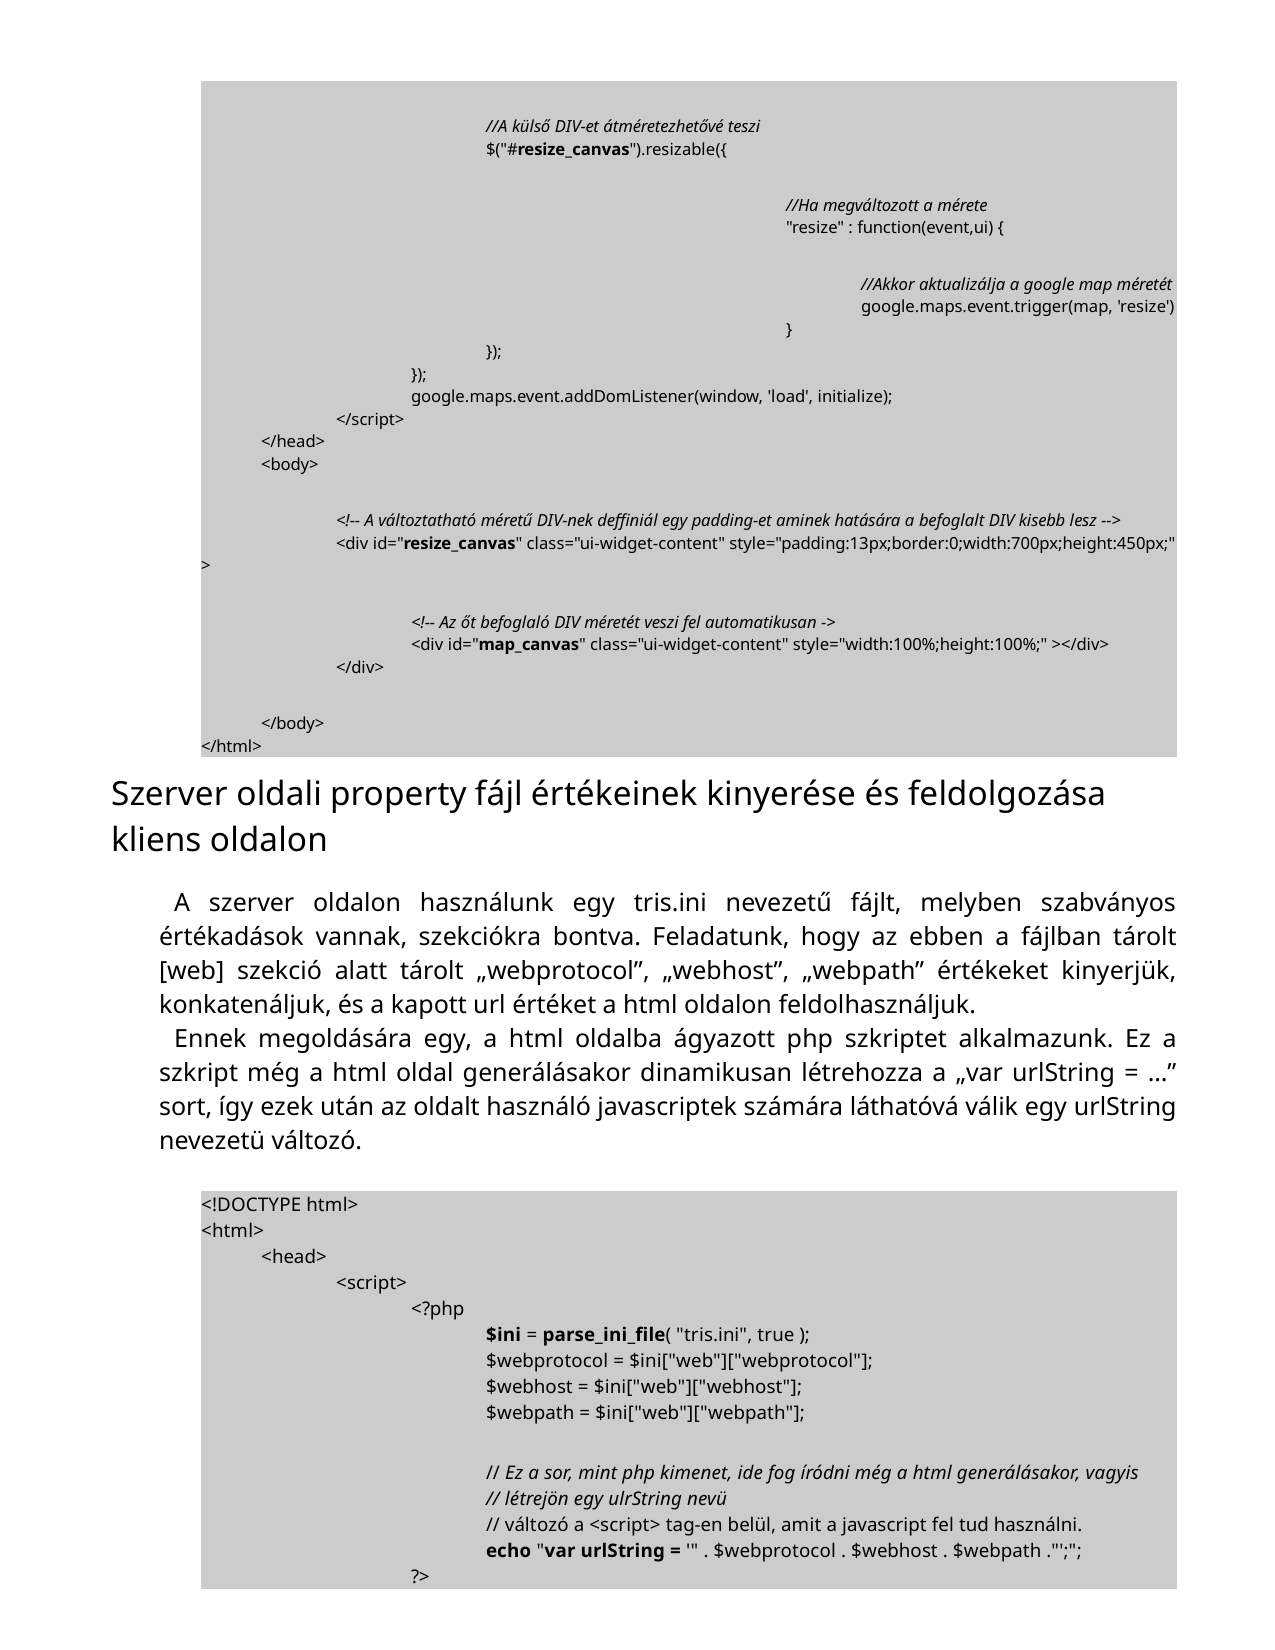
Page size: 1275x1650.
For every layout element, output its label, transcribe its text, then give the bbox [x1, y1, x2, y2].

text echo "var urlString = '" . $webprotocol . $webhost . $webpath ."';"; [201, 1537, 1177, 1563]
text // létrejön egy ulrString nevü [201, 1485, 1177, 1511]
text //Akkor aktualizálja a google map méretét [201, 273, 1177, 295]
subtitle Szerver oldali property fájl értékeinek kinyerése és feldolgozása kliens oldalon [111, 769, 1177, 861]
text <head> [201, 1243, 1177, 1269]
text <div id="resize_canvas" class="ui-widget-content" style="padding:13px;border:0;width:700px;height:450px;" > [201, 532, 1177, 577]
text </div> [201, 656, 1177, 678]
text ?> [201, 1563, 1177, 1589]
text // Ez a sor, mint php kimenet, ide fog íródni még a html generálásakor, vagyis [201, 1459, 1177, 1485]
text </body> [201, 712, 1177, 735]
text $webprotocol = $ini["web"]["webprotocol"]; [201, 1347, 1177, 1373]
text <!-- A változtatható méretű DIV-nek deffiniál egy padding-et aminek hatására a befoglalt DIV kisebb lesz --> [201, 509, 1177, 532]
text </head> [201, 430, 1177, 453]
text } [201, 318, 1177, 340]
text // változó a <script> tag-en belül, amit a javascript fel tud használni. [201, 1511, 1177, 1537]
text $ini = parse_ini_file( "tris.ini", true ); [201, 1321, 1177, 1347]
text <div id="map_canvas" class="ui-widget-content" style="width:100%;height:100%;" ></div> [201, 633, 1177, 656]
text <script> [201, 1269, 1177, 1295]
text A szerver oldalon használunk egy tris.ini nevezetű fájlt, melyben szabványos értékadások vannak, szekciókra bontva. Feladatunk, hogy az ebben a fájlban tárolt [web] szekció alatt tárolt „webprotocol”, „webhost”, „webpath” értékeket kinyerjük, konkatenáljuk, és a kapott url értéket a html oldalon feldolhasználjuk. [159, 885, 1177, 1021]
text "resize" : function(event,ui) { [201, 216, 1177, 239]
text <html> [201, 1217, 1177, 1243]
text //A külső DIV-et átméretezhetővé teszi [201, 115, 1177, 137]
text <?php [201, 1295, 1177, 1321]
text google.maps.event.trigger(map, 'resize') [201, 295, 1177, 318]
text Ennek megoldására egy, a html oldalba ágyazott php szkriptet alkalmazunk. Ez a szkript még a html oldal generálásakor dinamikusan létrehozza a „var urlString = ...” sort, így ezek után az oldalt használó javascriptek számára láthatóvá válik egy urlString nevezetü változó. [159, 1021, 1177, 1157]
text <body> [201, 453, 1177, 475]
text }); [201, 340, 1177, 363]
text $webpath = $ini["web"]["webpath"]; [201, 1399, 1177, 1425]
text //Ha megváltozott a mérete [201, 194, 1177, 216]
text google.maps.event.addDomListener(window, 'load', initialize); [201, 385, 1177, 408]
text $webhost = $ini["web"]["webhost"]; [201, 1373, 1177, 1399]
text <!-- Az őt befoglaló DIV méretét veszi fel automatikusan -> [201, 611, 1177, 633]
text <!DOCTYPE html> [201, 1191, 1177, 1217]
text $("#resize_canvas").resizable({ [201, 137, 1177, 160]
text </script> [201, 408, 1177, 430]
text </html> [201, 735, 1177, 757]
text }); [201, 363, 1177, 385]
